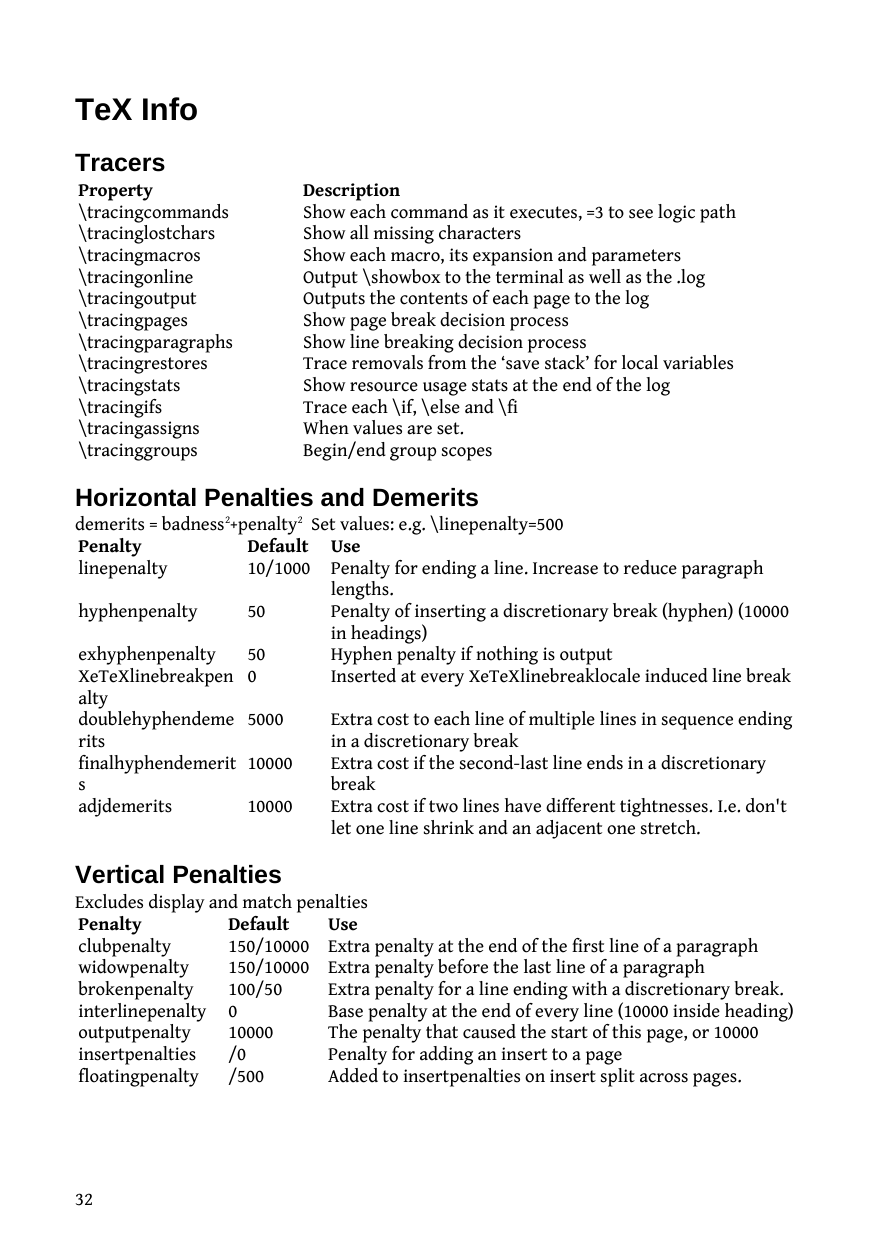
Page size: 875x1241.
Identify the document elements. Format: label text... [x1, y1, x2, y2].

table_cell Penalty for ending a line. Increase to reduce paragraph lengths. [328, 558, 796, 601]
table_cell 0 [225, 1001, 325, 1022]
text demerits = badness2+penalty2 Set values: e.g. \linepenalty=500 [75, 514, 799, 536]
table_cell Extra cost to each line of multiple lines in sequence ending in a discretionary break [328, 710, 796, 753]
subtitle Horizontal Penalties and Demerits [75, 482, 799, 511]
table_cell Extra cost if the second-last line ends in a discretionary break [328, 753, 796, 796]
subtitle TeX Info [75, 91, 799, 127]
table_cell hyphenpenalty [75, 601, 244, 644]
table_header Description [300, 180, 796, 202]
subtitle Vertical Penalties [75, 860, 799, 889]
table_cell \tracingoutput [75, 288, 300, 310]
table_cell adjdemerits [75, 796, 244, 839]
table_cell Show each macro, its expansion and parameters [300, 245, 796, 267]
table_header Penalty [75, 536, 244, 558]
table_cell The penalty that caused the start of this page, or 10000 [325, 1022, 816, 1044]
table_cell linepenalty [75, 558, 244, 601]
table_cell 50 [244, 645, 328, 666]
table_cell Show page break decision process [300, 310, 796, 332]
table_header Penalty [75, 914, 225, 936]
table_cell Extra cost if two lines have different tightnesses. I.e. don't let one line shrink and an adjacent one stretch. [328, 796, 796, 839]
table_cell 0 [244, 666, 328, 709]
table_cell /0 [225, 1044, 325, 1066]
table_cell Output \showbox to the terminal as well as the .log [300, 267, 796, 288]
table_cell \tracingifs [75, 397, 300, 418]
table_cell 10000 [225, 1022, 325, 1044]
table_cell 10000 [244, 753, 328, 796]
table_cell \tracinggroups [75, 440, 300, 462]
table_cell /500 [225, 1066, 325, 1087]
table_cell Penalty of inserting a discretionary break (hyphen) (10000 in headings) [328, 601, 796, 644]
table_cell \tracingassigns [75, 418, 300, 440]
table_cell \tracingparagraphs [75, 332, 300, 353]
table_cell Extra penalty before the last line of a paragraph [325, 957, 816, 979]
table_header Use [325, 914, 816, 936]
table_cell insertpenalties [75, 1044, 225, 1066]
table_cell exhyphenpenalty [75, 645, 244, 666]
table_cell 5000 [244, 710, 328, 753]
table_header Default [225, 914, 325, 936]
table_cell widowpenalty [75, 957, 225, 979]
table_cell Outputs the contents of each page to the log [300, 288, 796, 310]
table_cell \tracingmacros [75, 245, 300, 267]
table_cell Penalty for adding an insert to a page [325, 1044, 816, 1066]
table_header Default [244, 536, 328, 558]
table_cell Show each command as it executes, =3 to see logic path [300, 202, 796, 223]
table_cell Added to insertpenalties on insert split across pages. [325, 1066, 816, 1087]
table_cell Base penalty at the end of every line (10000 inside heading) [325, 1001, 816, 1022]
table_cell finalhyphendemerits [75, 753, 244, 796]
table_header Use [328, 536, 796, 558]
table_cell \tracingonline [75, 267, 300, 288]
table_cell 10000 [244, 796, 328, 839]
table_cell \tracingcommands [75, 202, 300, 223]
table_cell doublehyphendemerits [75, 710, 244, 753]
table_cell \tracinglostchars [75, 223, 300, 245]
list Excludes display and match penalties [75, 892, 799, 914]
table_cell Hyphen penalty if nothing is output [328, 645, 796, 666]
table_cell \tracingpages [75, 310, 300, 332]
table_header Property [75, 180, 300, 202]
table_cell 10/1000 [244, 558, 328, 601]
table_cell \tracingrestores [75, 353, 300, 375]
table_cell Extra penalty for a line ending with a discretionary break. [325, 979, 816, 1001]
table_cell Show line breaking decision process [300, 332, 796, 353]
table_cell 100/50 [225, 979, 325, 1001]
table_cell \tracingstats [75, 375, 300, 397]
table_cell 50 [244, 601, 328, 644]
table_cell Extra penalty at the end of the first line of a paragraph [325, 936, 816, 957]
table_cell 150/10000 [225, 936, 325, 957]
table_cell brokenpenalty [75, 979, 225, 1001]
subtitle Tracers [75, 148, 799, 177]
table_cell Inserted at every XeTeXlinebreaklocale induced line break [328, 666, 796, 709]
table_cell 150/10000 [225, 957, 325, 979]
table_cell clubpenalty [75, 936, 225, 957]
table_cell XeTeXlinebreakpenalty [75, 666, 244, 709]
table_cell Begin/end group scopes [300, 440, 796, 462]
table_cell outputpenalty [75, 1022, 225, 1044]
table_cell Show resource usage stats at the end of the log [300, 375, 796, 397]
table_cell Trace removals from the ‘save stack’ for local variables [300, 353, 796, 375]
table_cell interlinepenalty [75, 1001, 225, 1022]
table_cell Show all missing characters [300, 223, 796, 245]
table_cell floatingpenalty [75, 1066, 225, 1087]
table_cell Trace each \if, \else and \fi [300, 397, 796, 418]
table_cell When values are set. [300, 418, 796, 440]
